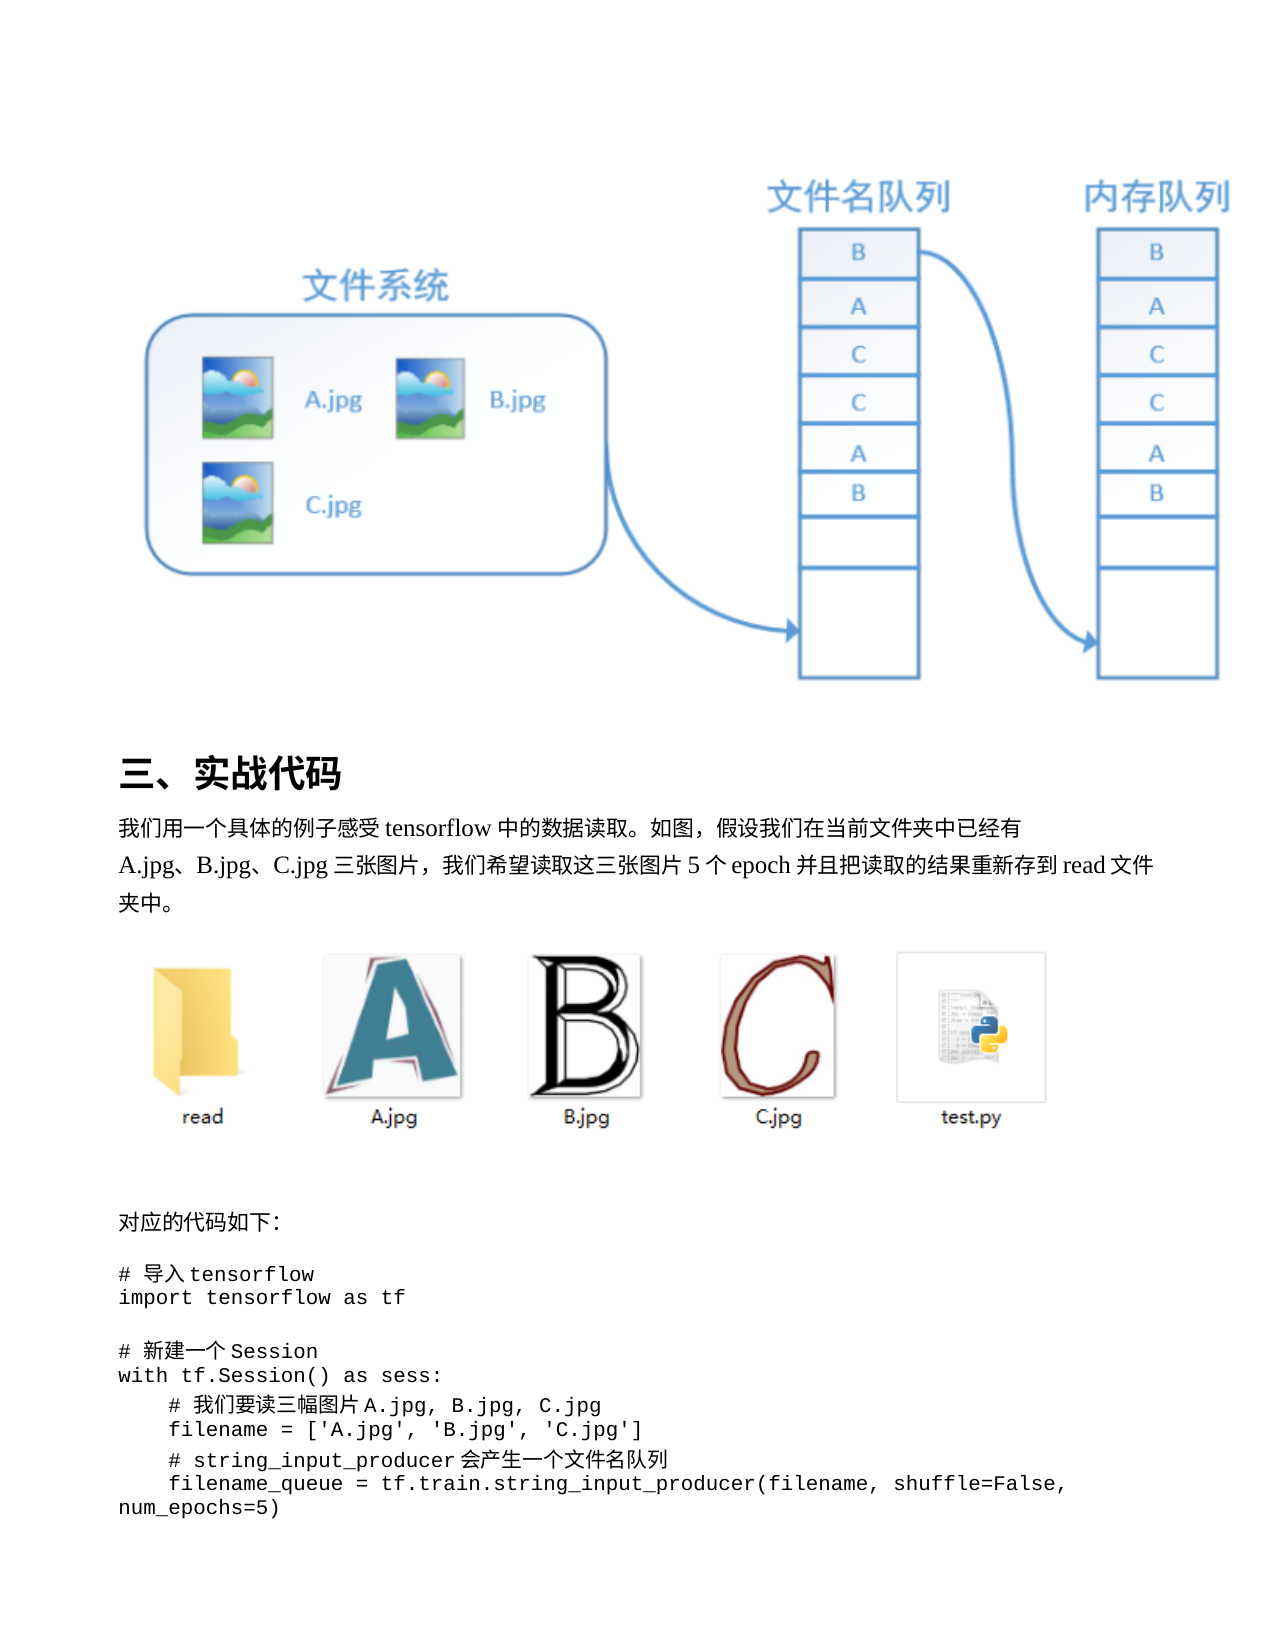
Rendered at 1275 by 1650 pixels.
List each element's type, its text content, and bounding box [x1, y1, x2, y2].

text filename_queue = tf.train.string_input_producer(filename, shuffle=False, num_epochs=5) [118, 1473, 1157, 1521]
text # string_input_producer会产生一个文件名队列 [118, 1443, 1157, 1473]
text # 我们要读三幅图片A.jpg, B.jpg, C.jpg [118, 1389, 1157, 1419]
subtitle 三、实战代码 [118, 744, 1157, 798]
text 我们用一个具体的例子感受tensorflow中的数据读取。如图，假设我们在当前文件夹中已经有A.jpg、B.jpg、C.jpg三张图片，我们希望读取这三张图片5个epoch并且把读取的结果重新存到read文件夹中。 [118, 811, 1157, 918]
text with tf.Session() as sess: [118, 1365, 1157, 1389]
text 对应的代码如下： [118, 1204, 1157, 1236]
text # 新建一个Session [118, 1335, 1157, 1365]
picture [118, 938, 1067, 1185]
text import tensorflow as tf [118, 1287, 1157, 1311]
text filename = ['A.jpg', 'B.jpg', 'C.jpg'] [118, 1419, 1157, 1443]
picture [118, 152, 1275, 703]
text # 导入tensorflow [118, 1257, 1157, 1287]
